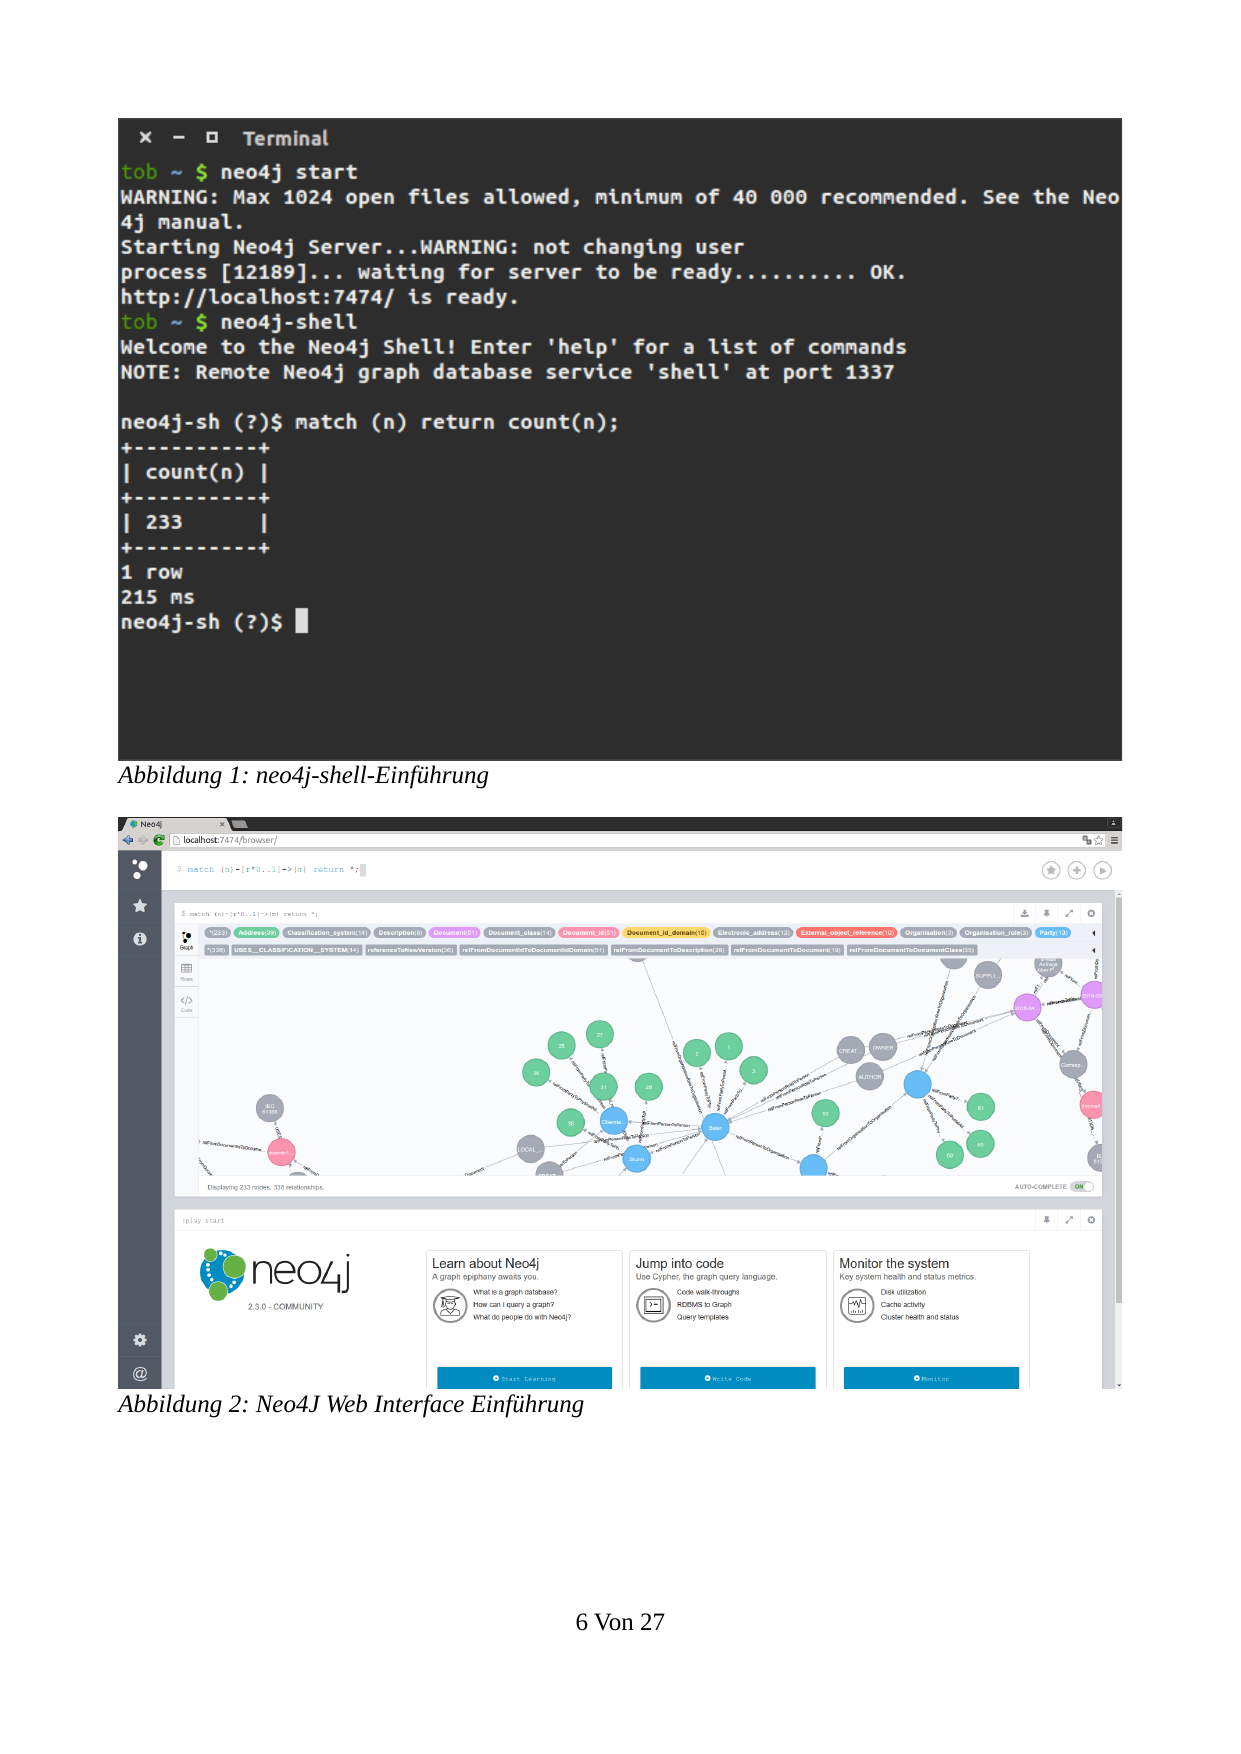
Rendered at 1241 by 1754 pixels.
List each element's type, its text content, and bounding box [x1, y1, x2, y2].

text Abbildung 2: Neo4J Web Interface Einführung [118, 1389, 1122, 1418]
picture [118, 118, 1123, 761]
text Abbildung 1: neo4j-shell-Einführung [118, 761, 1122, 789]
picture [118, 817, 1123, 1389]
